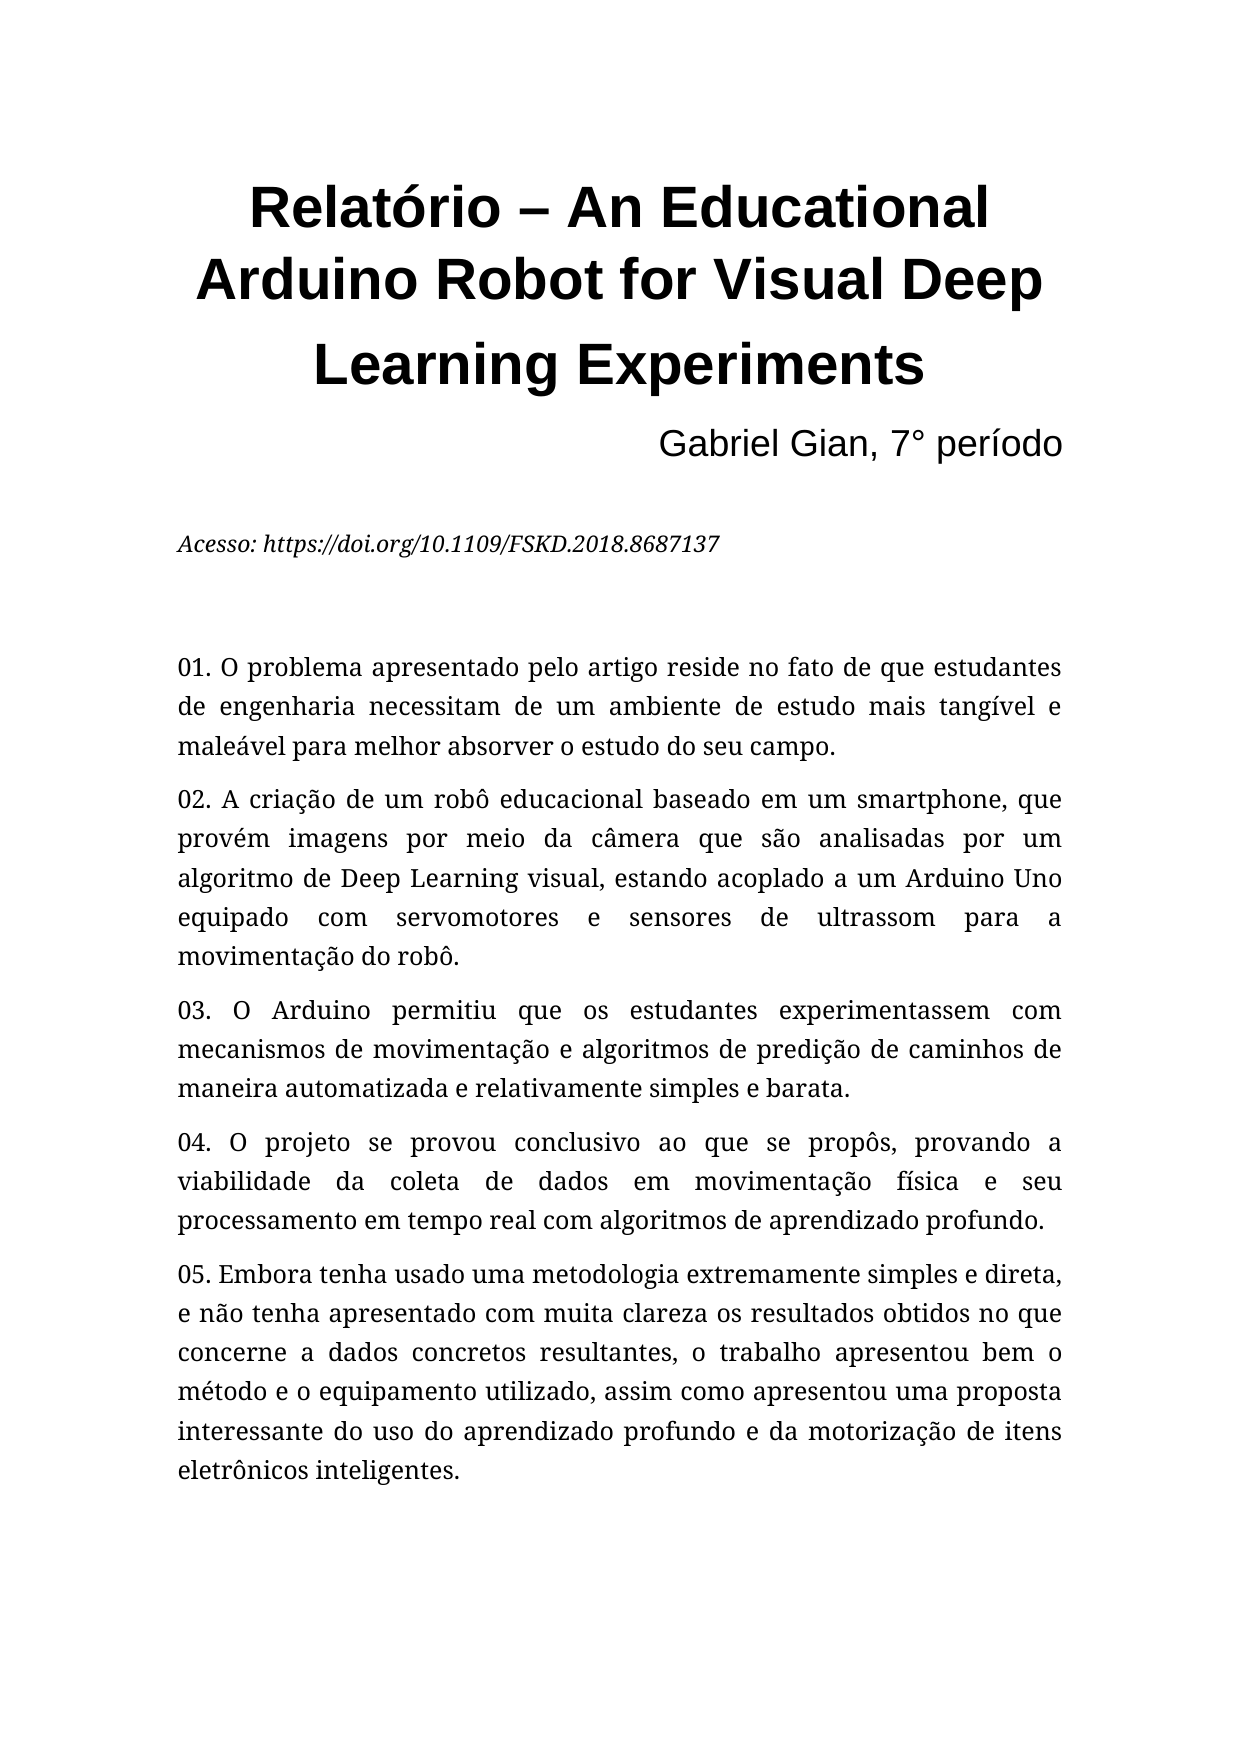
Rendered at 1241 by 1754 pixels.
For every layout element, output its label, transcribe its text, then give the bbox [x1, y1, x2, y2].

text Acesso: https://doi.org/10.1109/FSKD.2018.8687137 [177, 527, 1063, 559]
title Relatório – An Educational Arduino Robot for Visual Deep [177, 173, 1063, 312]
subtitle Gabriel Gian, 7° período [177, 422, 1063, 465]
text 01. O problema apresentado pelo artigo reside no fato de que estudantes de engenharia necessitam de um ambiente de estudo mais tangível e maleável para melhor absorver o estudo do seu campo. [177, 650, 1063, 762]
text 04. O projeto se provou conclusivo ao que se propôs, provando a viabilidade da coleta de dados em movimentação física e seu processamento em tempo real com algoritmos de aprendizado profundo. [177, 1124, 1063, 1237]
text 05. Embora tenha usado uma metodologia extremamente simples e direta, e não tenha apresentado com muita clareza os resultados obtidos no que concerne a dados concretos resultantes, o trabalho apresentou bem o método e o equipamento utilizado, assim como apresentou uma proposta interessante do uso do aprendizado profundo e da motorização de itens eletrônicos inteligentes. [177, 1256, 1063, 1486]
text Learning Experiments [177, 330, 1063, 397]
text 03. O Arduino permitiu que os estudantes experimentassem com mecanismos de movimentação e algoritmos de predição de caminhos de maneira automatizada e relativamente simples e barata. [177, 992, 1063, 1105]
text 02. A criação de um robô educacional baseado em um smartphone, que provém imagens por meio da câmera que são analisadas por um algoritmo de Deep Learning visual, estando acoplado a um Arduino Uno equipado com servomotores e sensores de ultrassom para a movimentação do robô. [177, 782, 1063, 973]
